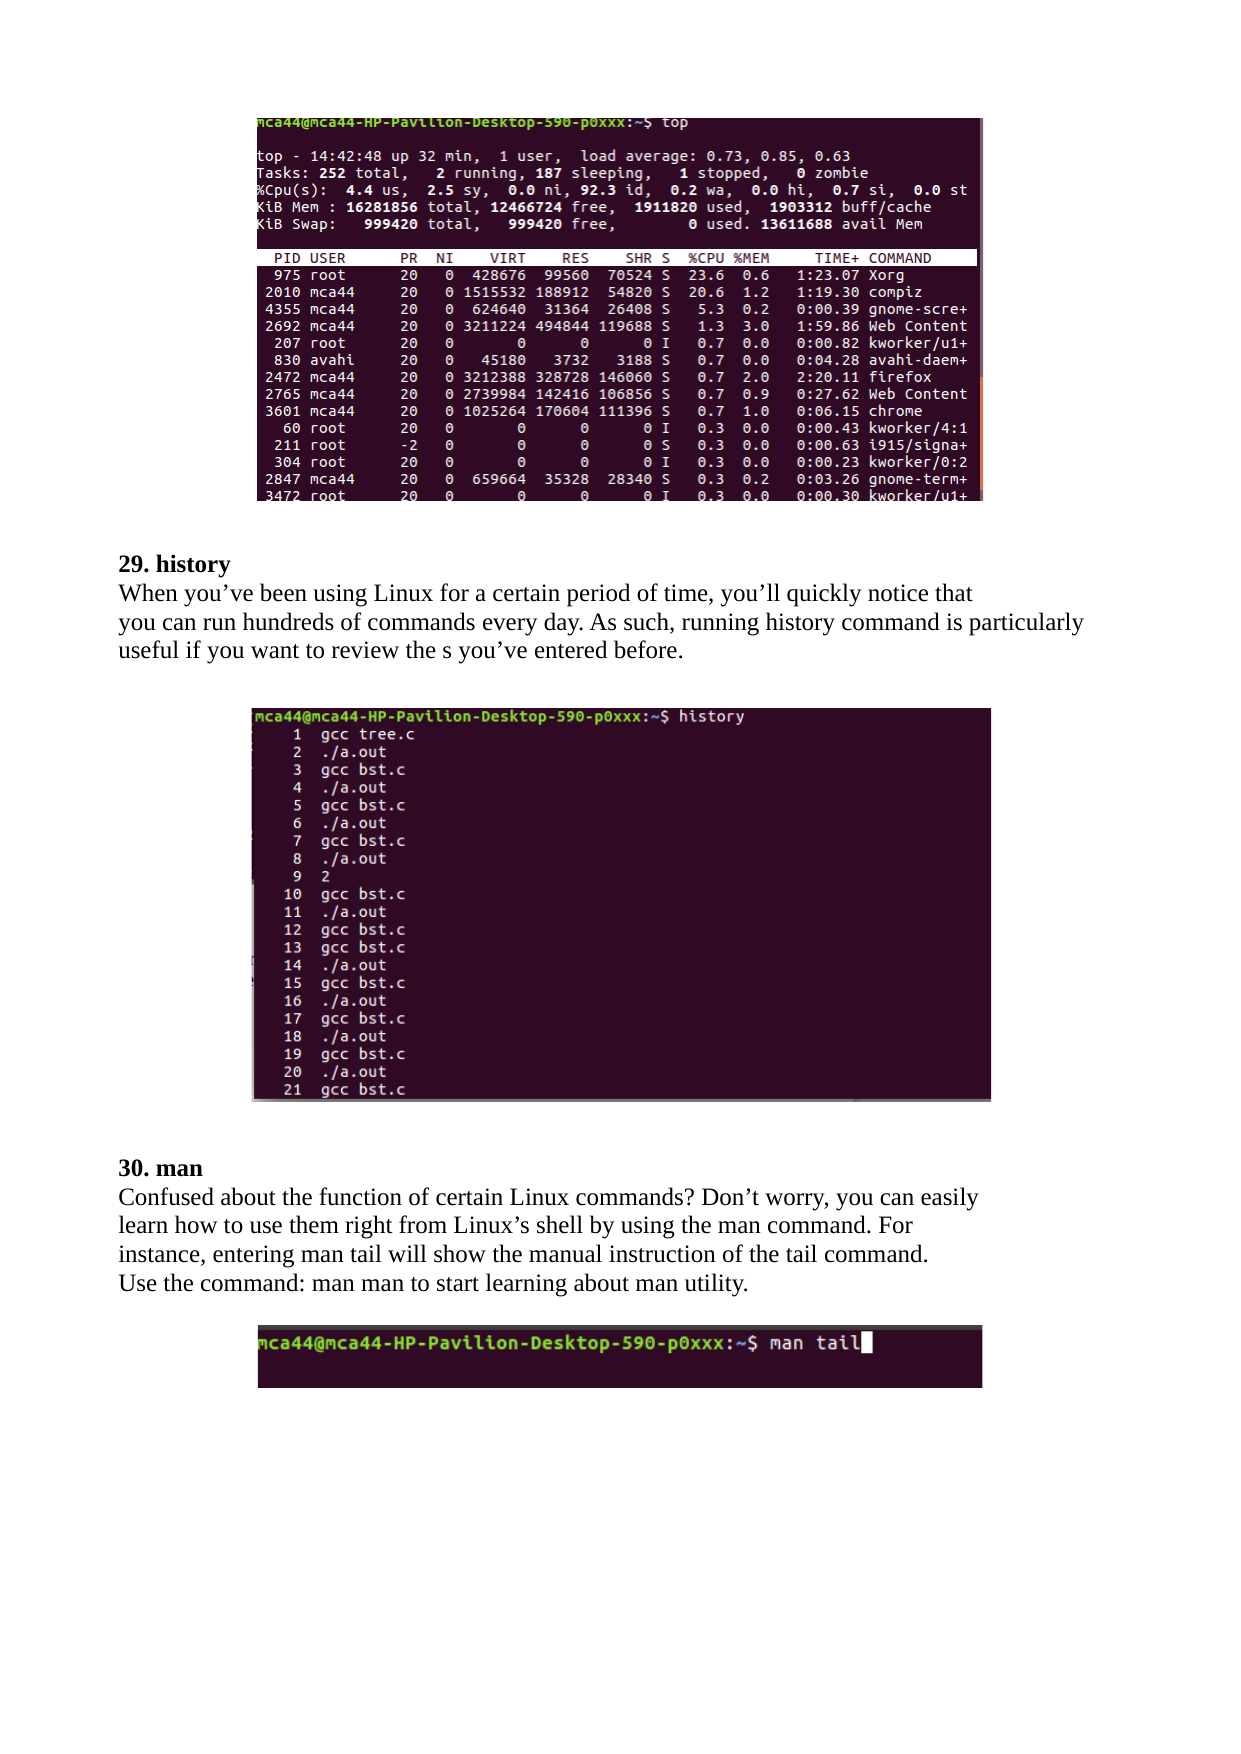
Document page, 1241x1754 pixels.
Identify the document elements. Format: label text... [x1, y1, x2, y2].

text Confused about the function of certain Linux commands? Don’t worry, you can easily [118, 1182, 1122, 1211]
text 29. history [118, 549, 1122, 578]
text you can run hundreds of commands every day. As such, running history command is particularly useful if you want to review the s you’ve entered before. [118, 607, 1122, 664]
picture [257, 1325, 983, 1388]
text When you’ve been using Linux for a certain period of time, you’ll quickly notice that [118, 578, 1122, 607]
text learn how to use them right from Linux’s shell by using the man command. For [118, 1211, 1122, 1239]
text 30. man [118, 1153, 1122, 1182]
text Use the command: man man to start learning about man utility. [118, 1268, 1122, 1297]
text instance, entering man tail will show the manual instruction of the tail command. [118, 1239, 1122, 1268]
picture [251, 708, 992, 1102]
picture [257, 118, 984, 501]
